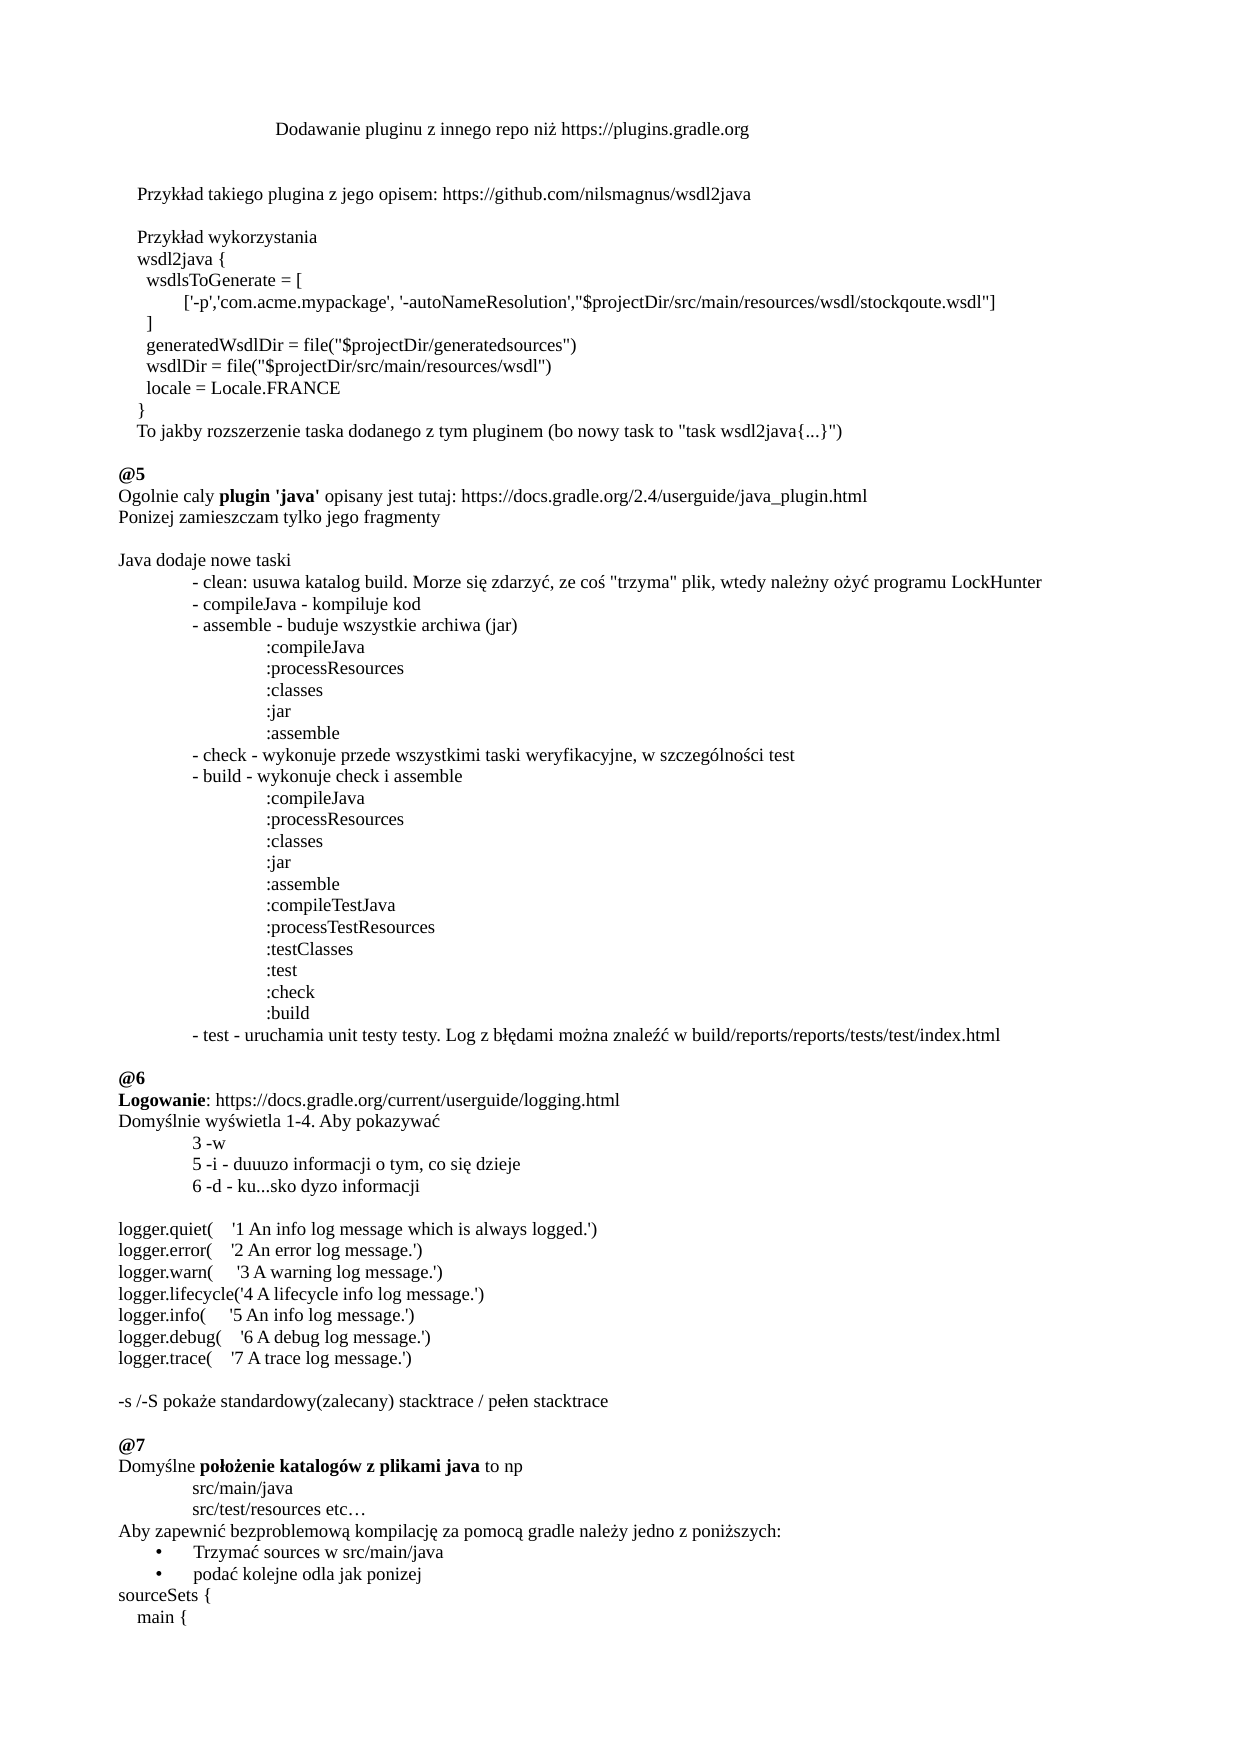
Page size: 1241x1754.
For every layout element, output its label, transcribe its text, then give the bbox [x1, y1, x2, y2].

text 5 -i - duuuzo informacji o tym, co się dzieje [118, 1153, 1122, 1175]
text - check - wykonuje przede wszystkimi taski weryfikacyjne, w szczególności test [118, 743, 1122, 765]
text src/main/java [118, 1477, 1122, 1498]
text generatedWsdlDir = file("$projectDir/generatedsources") [118, 334, 1122, 355]
text Ogolnie caly plugin 'java' opisany jest tutaj: https://docs.gradle.org/2.4/userguide/java_plugin.html [118, 485, 1122, 506]
text :test [118, 959, 1122, 981]
text :processTestResources [118, 916, 1122, 937]
list podać kolejne odla jak ponizej [156, 1563, 1122, 1584]
text Domyślne położenie katalogów z plikami java to np [118, 1455, 1122, 1477]
text logger.error( '2 An error log message.') [118, 1239, 1122, 1261]
text :assemble [118, 722, 1122, 743]
text - clean: usuwa katalog build. Morze się zdarzyć, ze coś "trzyma" plik, wtedy należny ożyć programu LockHunter [118, 571, 1122, 592]
text src/test/resources etc… [118, 1498, 1122, 1520]
text logger.info( '5 An info log message.') [118, 1304, 1122, 1326]
text Domyślnie wyświetla 1-4. Aby pokazywać [118, 1110, 1122, 1132]
text sourceSets { [118, 1584, 1122, 1606]
text wsdlDir = file("$projectDir/src/main/resources/wsdl") [118, 355, 1122, 377]
text :jar [118, 700, 1122, 722]
text @5 [118, 463, 1122, 485]
text -s /-S pokaże standardowy(zalecany) stacktrace / pełen stacktrace [118, 1390, 1122, 1412]
text logger.trace( '7 A trace log message.') [118, 1347, 1122, 1369]
text :processResources [118, 657, 1122, 679]
text :build [118, 1002, 1122, 1024]
text :classes [118, 830, 1122, 851]
text logger.debug( '6 A debug log message.') [118, 1326, 1122, 1347]
text :compileJava [118, 636, 1122, 657]
list Trzymać sources w src/main/java [156, 1541, 1122, 1563]
text Java dodaje nowe taski [118, 549, 1122, 571]
text 3 -w [118, 1132, 1122, 1153]
text - test - uruchamia unit testy testy. Log z błędami można znaleźć w build/reports/reports/tests/test/index.html [118, 1024, 1122, 1045]
text Przykład wykorzystania [118, 226, 1122, 247]
text @7 [118, 1433, 1122, 1455]
text wsdlsToGenerate = [ [118, 269, 1122, 291]
text Przykład takiego plugina z jego opisem: https://github.com/nilsmagnus/wsdl2java [118, 183, 1122, 204]
text Ponizej zamieszczam tylko jego fragmenty [118, 506, 1122, 528]
text :assemble [118, 873, 1122, 894]
text 6 -d - ku...sko dyzo informacji [118, 1175, 1122, 1196]
text - compileJava - kompiluje kod [118, 592, 1122, 614]
text logger.quiet( '1 An info log message which is always logged.') [118, 1218, 1122, 1239]
text :jar [118, 851, 1122, 873]
text :check [118, 981, 1122, 1002]
text wsdl2java { [118, 247, 1122, 269]
text ['-p','com.acme.mypackage', '-autoNameResolution',"$projectDir/src/main/resources/wsdl/stockqoute.wsdl"] [118, 291, 1122, 312]
text Logowanie: https://docs.gradle.org/current/userguide/logging.html [118, 1088, 1122, 1110]
text } [118, 398, 1122, 420]
text To jakby rozszerzenie taska dodanego z tym pluginem (bo nowy task to "task wsdl2java{...}") [118, 420, 1122, 442]
text :classes [118, 679, 1122, 700]
text locale = Locale.FRANCE [118, 377, 1122, 398]
text :compileJava [118, 787, 1122, 808]
text :processResources [118, 808, 1122, 830]
text logger.lifecycle('4 A lifecycle info log message.') [118, 1282, 1122, 1304]
text logger.warn( '3 A warning log message.') [118, 1261, 1122, 1282]
text - assemble - buduje wszystkie archiwa (jar) [118, 614, 1122, 636]
text - build - wykonuje check i assemble [118, 765, 1122, 787]
text Dodawanie pluginu z innego repo niż https://plugins.gradle.org [118, 118, 1122, 140]
text :testClasses [118, 937, 1122, 959]
text :compileTestJava [118, 894, 1122, 916]
text ] [118, 312, 1122, 334]
text main { [118, 1606, 1122, 1627]
text @6 [118, 1067, 1122, 1088]
text Aby zapewnić bezproblemową kompilację za pomocą gradle należy jedno z poniższych: [118, 1520, 1122, 1541]
